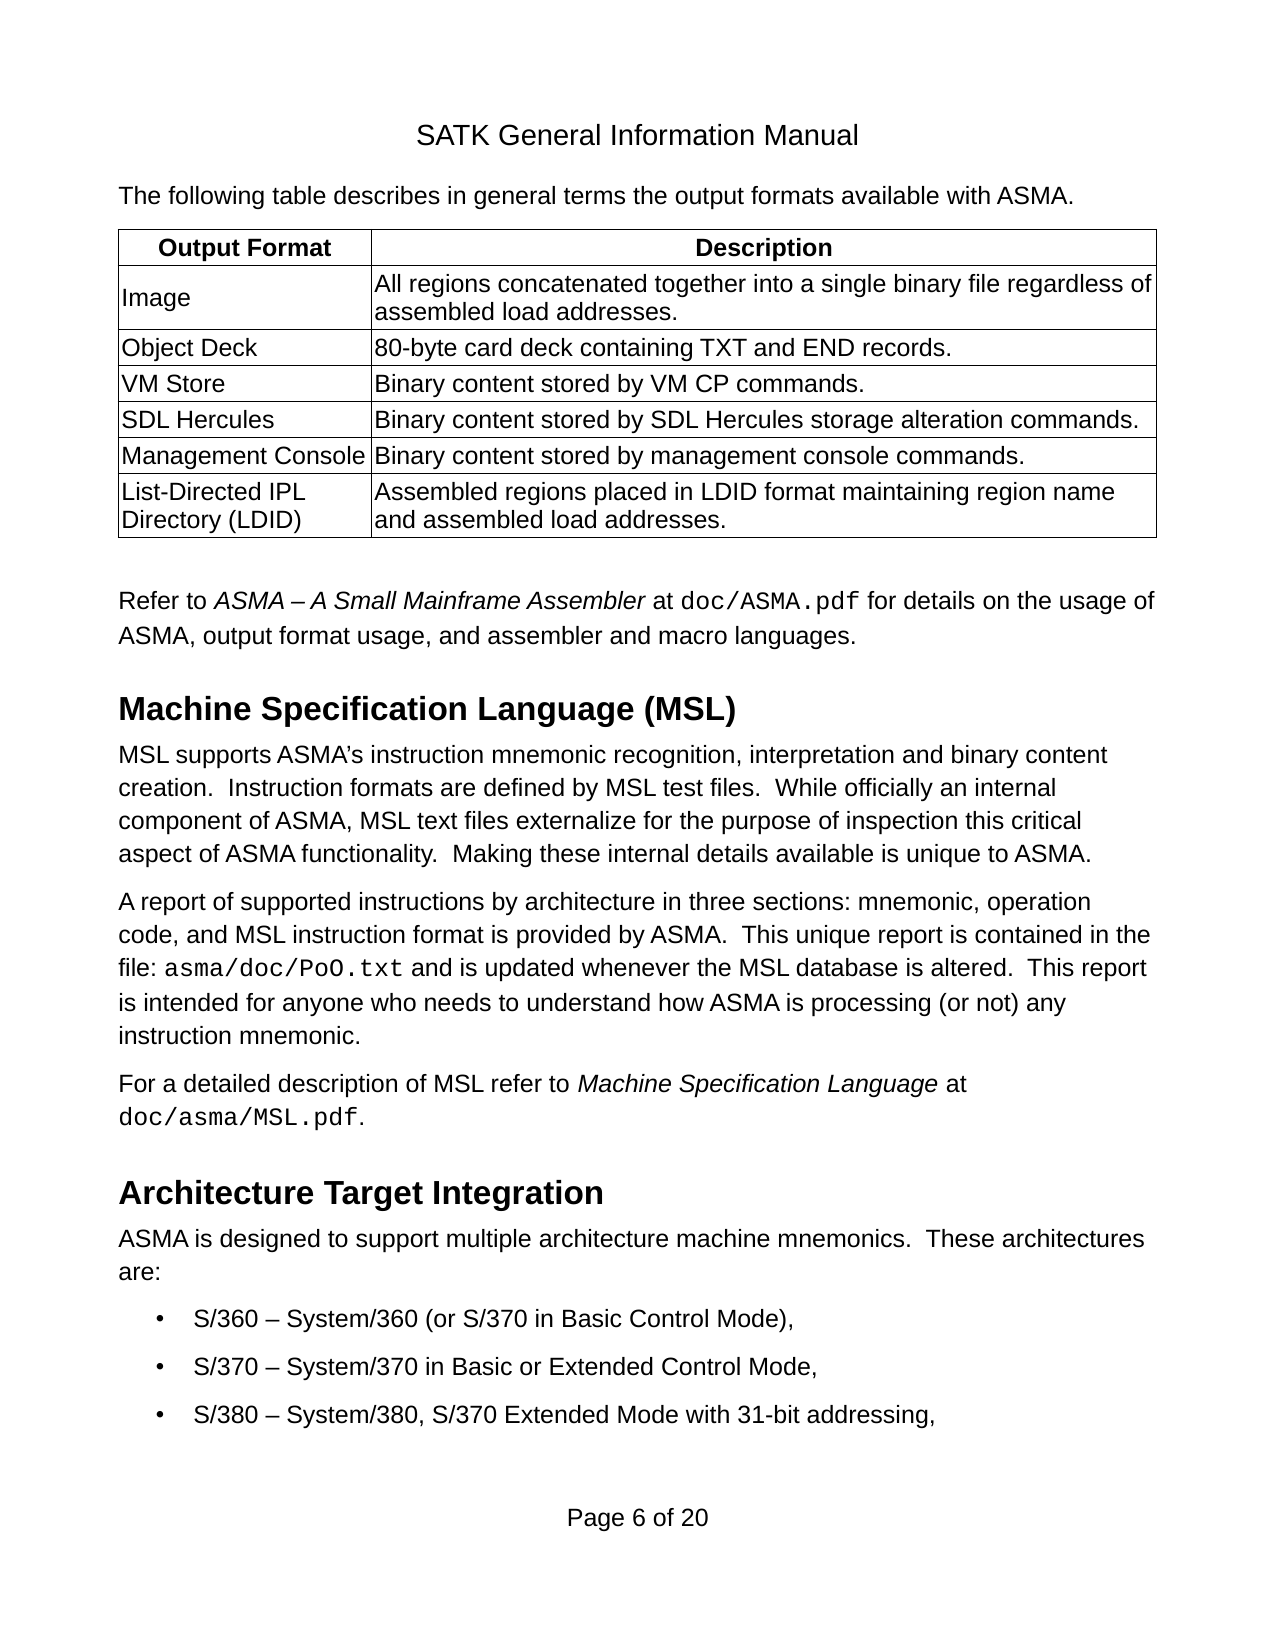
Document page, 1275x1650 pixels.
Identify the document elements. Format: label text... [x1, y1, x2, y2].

table_cell Binary content stored by management console commands. [372, 438, 1156, 472]
list S/360 – System/360 (or S/370 in Basic Control Mode), [156, 1304, 1157, 1333]
table_cell SDL Hercules [119, 402, 371, 437]
table_cell Object Deck [119, 330, 371, 365]
table_cell Image [119, 266, 371, 329]
table_cell Assembled regions placed in LDID format maintaining region name and assembled load addresses. [372, 474, 1156, 537]
text Refer to ASMA – A Small Mainframe Assembler at doc/ASMA.pdf for details on the usage of ASMA, output format usage, and assembler and macro languages. [118, 586, 1157, 650]
subtitle Machine Specification Language (MSL) [118, 689, 1157, 728]
table_cell Binary content stored by VM CP commands. [372, 366, 1156, 401]
subtitle Architecture Target Integration [118, 1173, 1157, 1211]
text For a detailed description of MSL refer to Machine Specification Language at doc/asma/MSL.pdf. [118, 1069, 1157, 1133]
list S/380 – System/380, S/370 Extended Mode with 31-bit addressing, [156, 1400, 1157, 1429]
table_cell All regions concatenated together into a single binary file regardless of assembled load addresses. [372, 266, 1156, 329]
text A report of supported instructions by architecture in three sections: mnemonic, operation code, and MSL instruction format is provided by ASMA. This unique report is contained in the file: asma/doc/PoO.txt and is updated whenever the MSL database is altered. This report is intended for anyone who needs to understand how ASMA is processing (or not) any instruction mnemonic. [118, 887, 1157, 1050]
table_header Description [372, 230, 1156, 264]
list S/370 – System/370 in Basic or Extended Control Mode, [156, 1352, 1157, 1381]
table_cell Binary content stored by SDL Hercules storage alteration commands. [372, 402, 1156, 437]
table_cell Management Console [119, 438, 371, 472]
text ASMA is designed to support multiple architecture machine mnemonics. These architectures are: [118, 1224, 1157, 1286]
table_header Output Format [119, 230, 371, 264]
table_cell VM Store [119, 366, 371, 401]
table_cell 80-byte card deck containing TXT and END records. [372, 330, 1156, 365]
text MSL supports ASMA’s instruction mnemonic recognition, interpretation and binary content creation. Instruction formats are defined by MSL test files. While officially an internal component of ASMA, MSL text files externalize for the purpose of inspection this critical aspect of ASMA functionality. Making these internal details available is unique to ASMA. [118, 740, 1157, 868]
table_cell List-Directed IPL Directory (LDID) [119, 474, 371, 537]
text The following table describes in general terms the output formats available with ASMA. [118, 181, 1157, 210]
